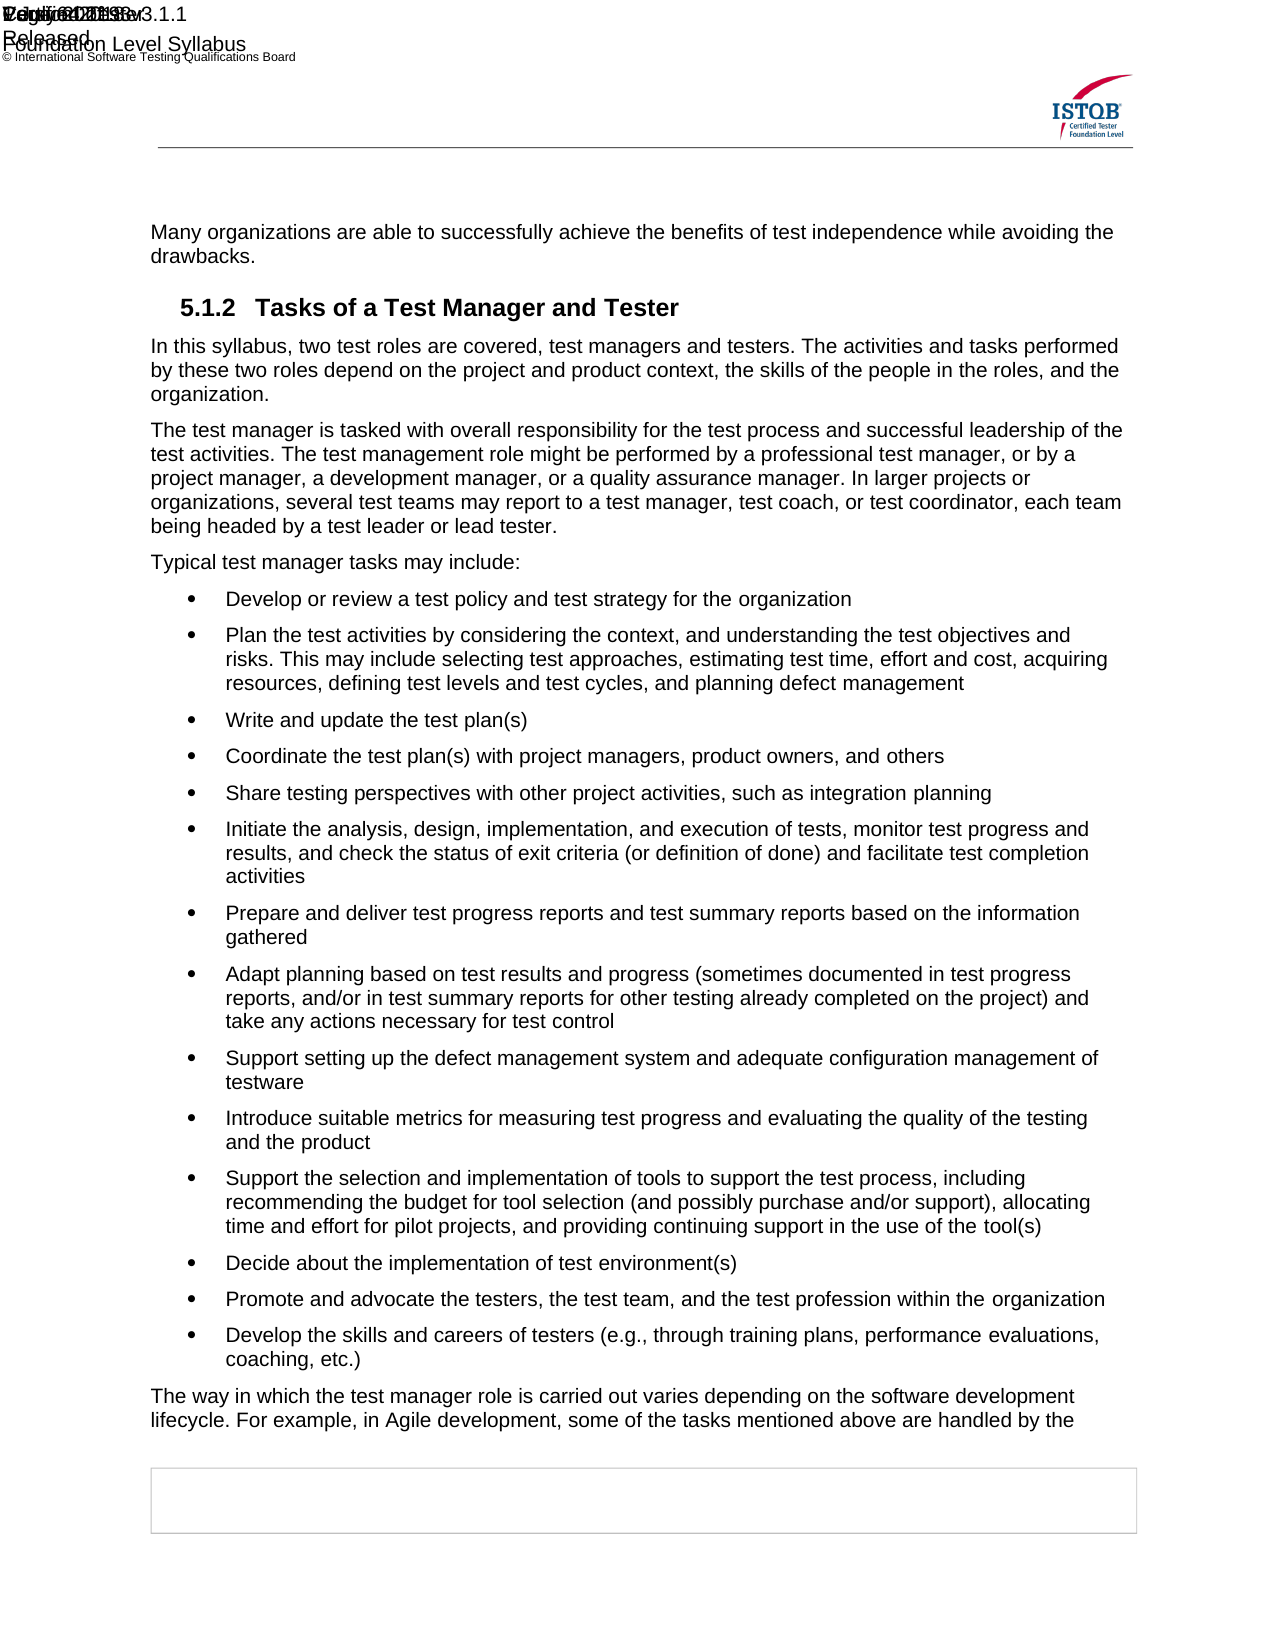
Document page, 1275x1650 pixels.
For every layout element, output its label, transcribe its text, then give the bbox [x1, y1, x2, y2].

text In this syllabus, two test roles are covered, test managers and testers. The activities and tasks performed by these two roles depend on the project and product context, the skills of the people in the roles, and the organization. [150, 333, 1121, 405]
subtitle Tasks of a Test Manager and Tester [180, 293, 1150, 321]
list Prepare and deliver test progress reports and test summary reports based on the information gathered [188, 901, 1081, 949]
list Plan the test activities by considering the context, and understanding the test objectives and risks. This may include selecting test approaches, estimating test time, effort and cost, acquiring resources, defining test levels and test cycles, and planning defect management [188, 623, 1109, 695]
list Write and update the test plan(s) [188, 708, 1150, 732]
picture [1036, 58, 1148, 161]
text Typical test manager tasks may include: [150, 550, 1150, 574]
list Decide about the implementation of test environment(s) [188, 1251, 1150, 1274]
list Develop the skills and careers of testers (e.g., through training plans, performance evaluations, coaching, etc.) [188, 1323, 1100, 1371]
list Adapt planning based on test results and progress (sometimes documented in test progress reports, and/or in test summary reports for other testing already completed on the project) and take any actions necessary for test control [188, 961, 1091, 1033]
text The way in which the test manager role is carried out varies depending on the software development lifecycle. For example, in Agile development, some of the tasks mentioned above are handled by the [150, 1383, 1078, 1431]
list Support the selection and implementation of tools to support the test process, including recommending the budget for tool selection (and possibly purchase and/or support), allocating time and effort for pilot projects, and providing continuing support in the use of the tool(s) [188, 1166, 1092, 1238]
list Develop or review a test policy and test strategy for the organization [188, 587, 1150, 611]
list Coordinate the test plan(s) with project managers, product owners, and others [188, 744, 1150, 768]
list Introduce suitable metrics for measuring test progress and evaluating the quality of the testing and the product [188, 1106, 1090, 1154]
text The test manager is tasked with overall responsibility for the test process and successful leadership of the test activities. The test management role might be performed by a professional test manager, or by a project manager, a development manager, or a quality assurance manager. In larger projects or organizations, several test teams may report to a test manager, test coach, or test coordinator, each team being headed by a test leader or lead tester. [150, 418, 1126, 538]
list Initiate the analysis, design, implementation, and execution of tests, monitor test progress and results, and check the status of exit criteria (or definition of done) and facilitate test completion activities [188, 816, 1091, 888]
list Promote and advocate the testers, the test team, and the test profession within the organization [188, 1287, 1150, 1311]
list Support setting up the defect management system and adequate configuration management of testware [188, 1045, 1100, 1093]
list Share testing perspectives with other project activities, such as integration planning [188, 780, 1150, 804]
text Many organizations are able to successfully achieve the benefits of test independence while avoiding the drawbacks. [150, 219, 1115, 267]
